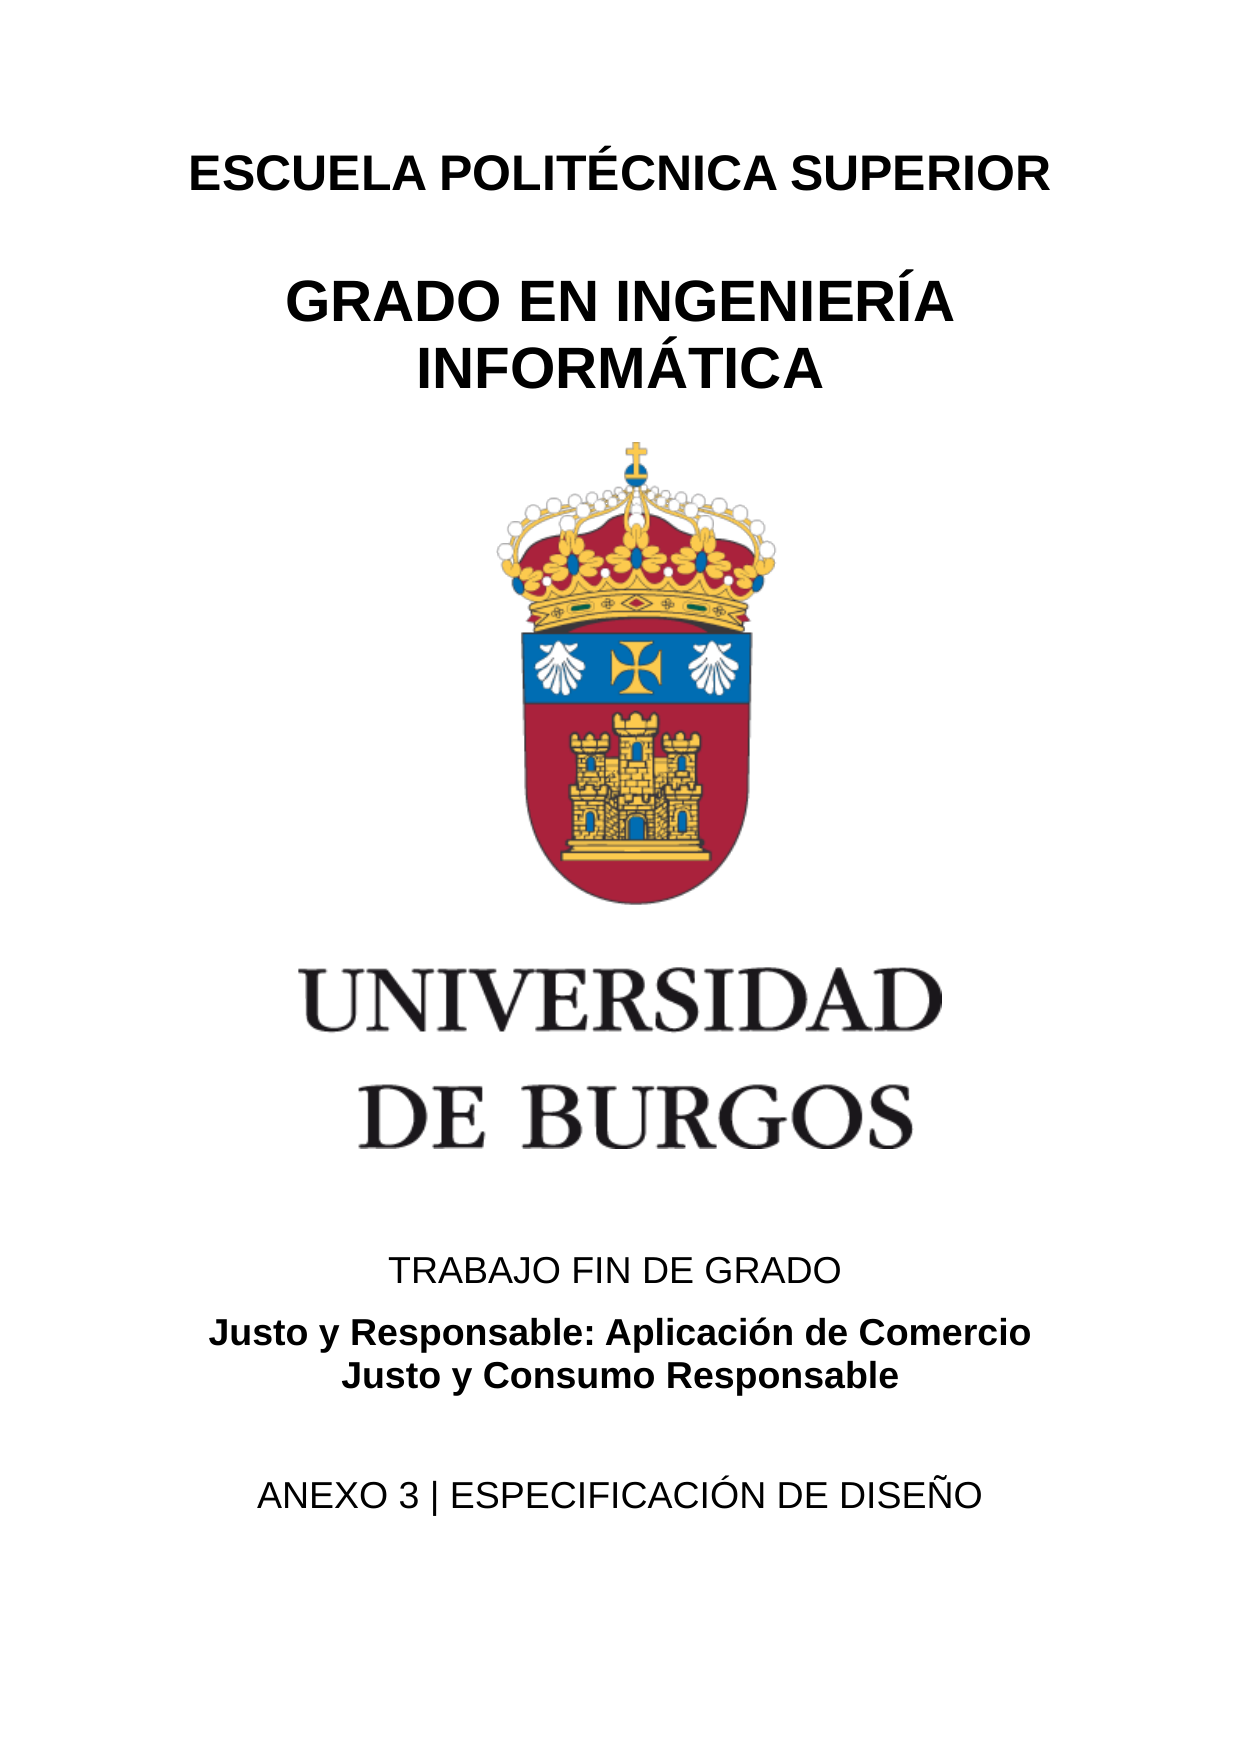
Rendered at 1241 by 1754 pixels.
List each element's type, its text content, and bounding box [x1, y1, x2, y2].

subtitle ANEXO 3 | ESPECIFICACIÓN DE DISEÑO [118, 1473, 1122, 1516]
title ESCUELA POLITÉCNICA SUPERIOR [118, 143, 1122, 201]
title GRADO EN INGENIERÍA INFORMÁTICA [118, 267, 1122, 401]
subtitle TRABAJO FIN DE GRADO [118, 1248, 1122, 1292]
picture [298, 442, 942, 1149]
subtitle Justo y Responsable: Aplicación de Comercio Justo y Consumo Responsable [118, 1310, 1122, 1397]
